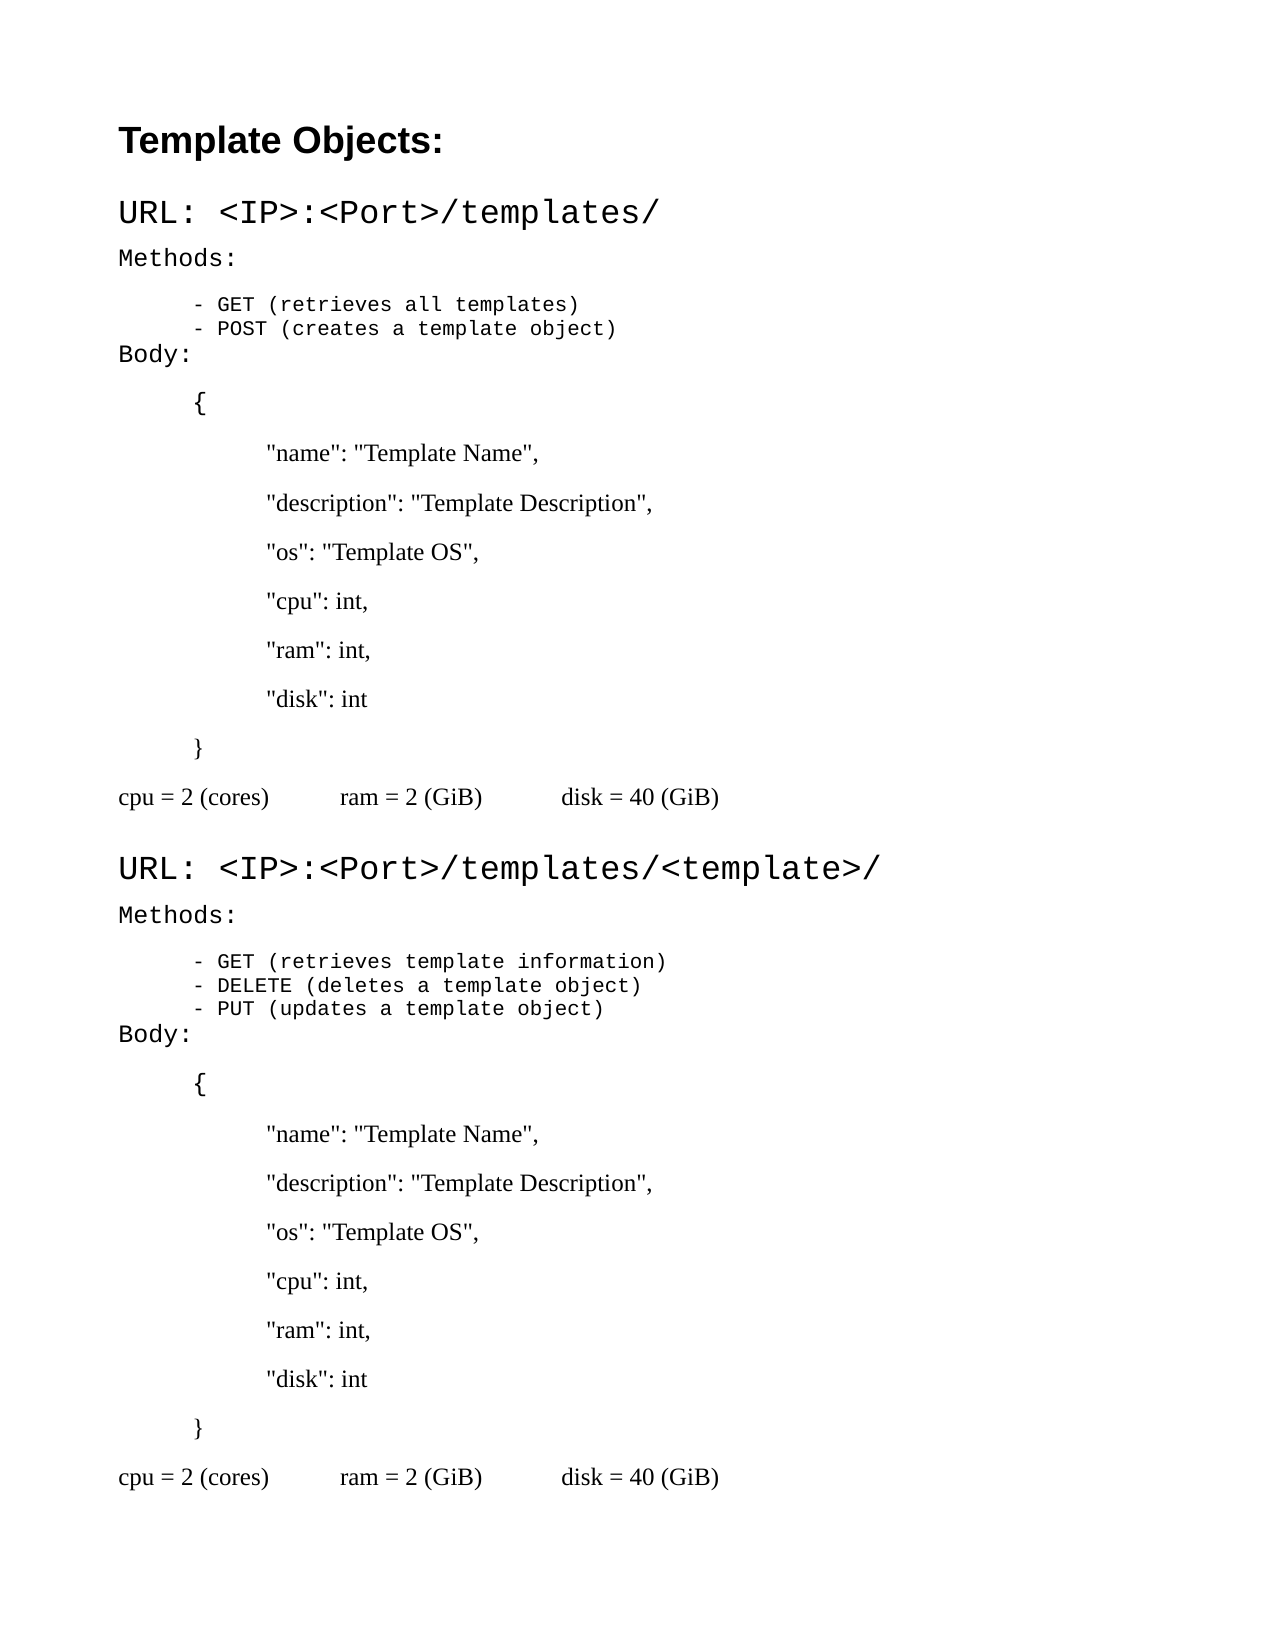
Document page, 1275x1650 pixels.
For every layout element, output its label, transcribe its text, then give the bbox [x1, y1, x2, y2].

text cpu = 2 (cores) ram = 2 (GiB) disk = 40 (GiB) [118, 782, 1157, 811]
text - GET (retrieves template information) [118, 951, 1157, 974]
text "ram": int, [118, 635, 1157, 663]
text Methods: [118, 246, 1157, 274]
text cpu = 2 (cores) ram = 2 (GiB) disk = 40 (GiB) [118, 1462, 1157, 1491]
subtitle URL: <IP>:<Port>/templates/ [118, 195, 1157, 233]
text } [118, 1413, 1157, 1442]
text "name": "Template Name", [118, 438, 1157, 467]
text - PUT (updates a template object) [118, 998, 1157, 1022]
text } [118, 733, 1157, 762]
subtitle URL: <IP>:<Port>/templates/<template>/ [118, 852, 1157, 890]
text "name": "Template Name", [118, 1119, 1157, 1148]
text "ram": int, [118, 1315, 1157, 1344]
text { [118, 390, 1157, 418]
text Body: [118, 1022, 1157, 1050]
text "description": "Template Description", [118, 1168, 1157, 1197]
text "os": "Template OS", [118, 1217, 1157, 1246]
text "disk": int [118, 684, 1157, 713]
text - GET (retrieves all templates) [118, 294, 1157, 318]
text "os": "Template OS", [118, 537, 1157, 565]
text Body: [118, 341, 1157, 370]
text "description": "Template Description", [118, 488, 1157, 516]
text { [118, 1070, 1157, 1099]
text "cpu": int, [118, 586, 1157, 614]
text "cpu": int, [118, 1266, 1157, 1295]
text "disk": int [118, 1364, 1157, 1393]
text Methods: [118, 902, 1157, 931]
text - DELETE (deletes a template object) [118, 974, 1157, 998]
text - POST (creates a template object) [118, 318, 1157, 341]
subtitle Template Objects: [118, 118, 1157, 162]
